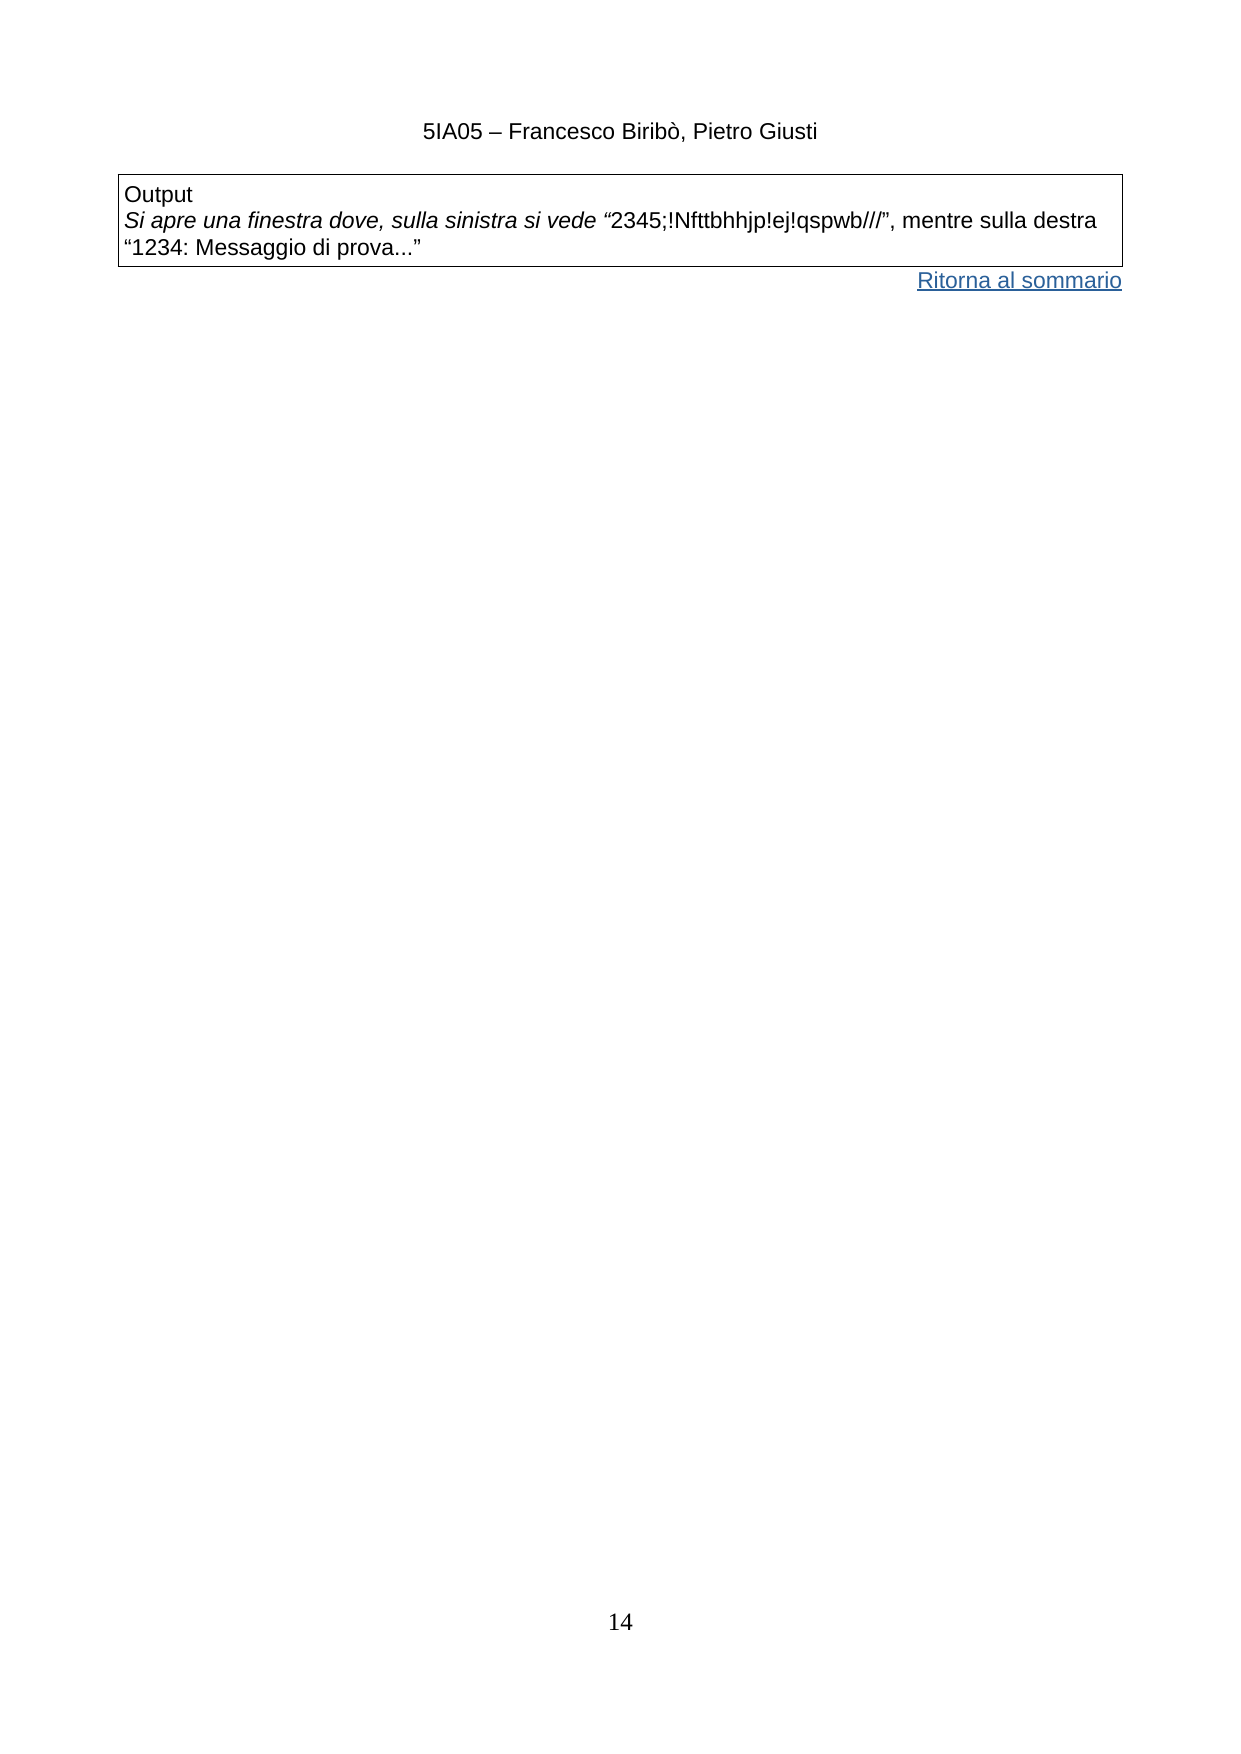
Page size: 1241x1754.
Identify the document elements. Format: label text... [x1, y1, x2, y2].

table_cell Output Si apre una finestra dove, sulla sinistra si vede “2345;!Nfttbhhjp!ej!qspwb///”, mentre sulla destra “1234: Messaggio di prova...” [119, 175, 1122, 266]
text Ritorna al sommario [118, 267, 1122, 293]
